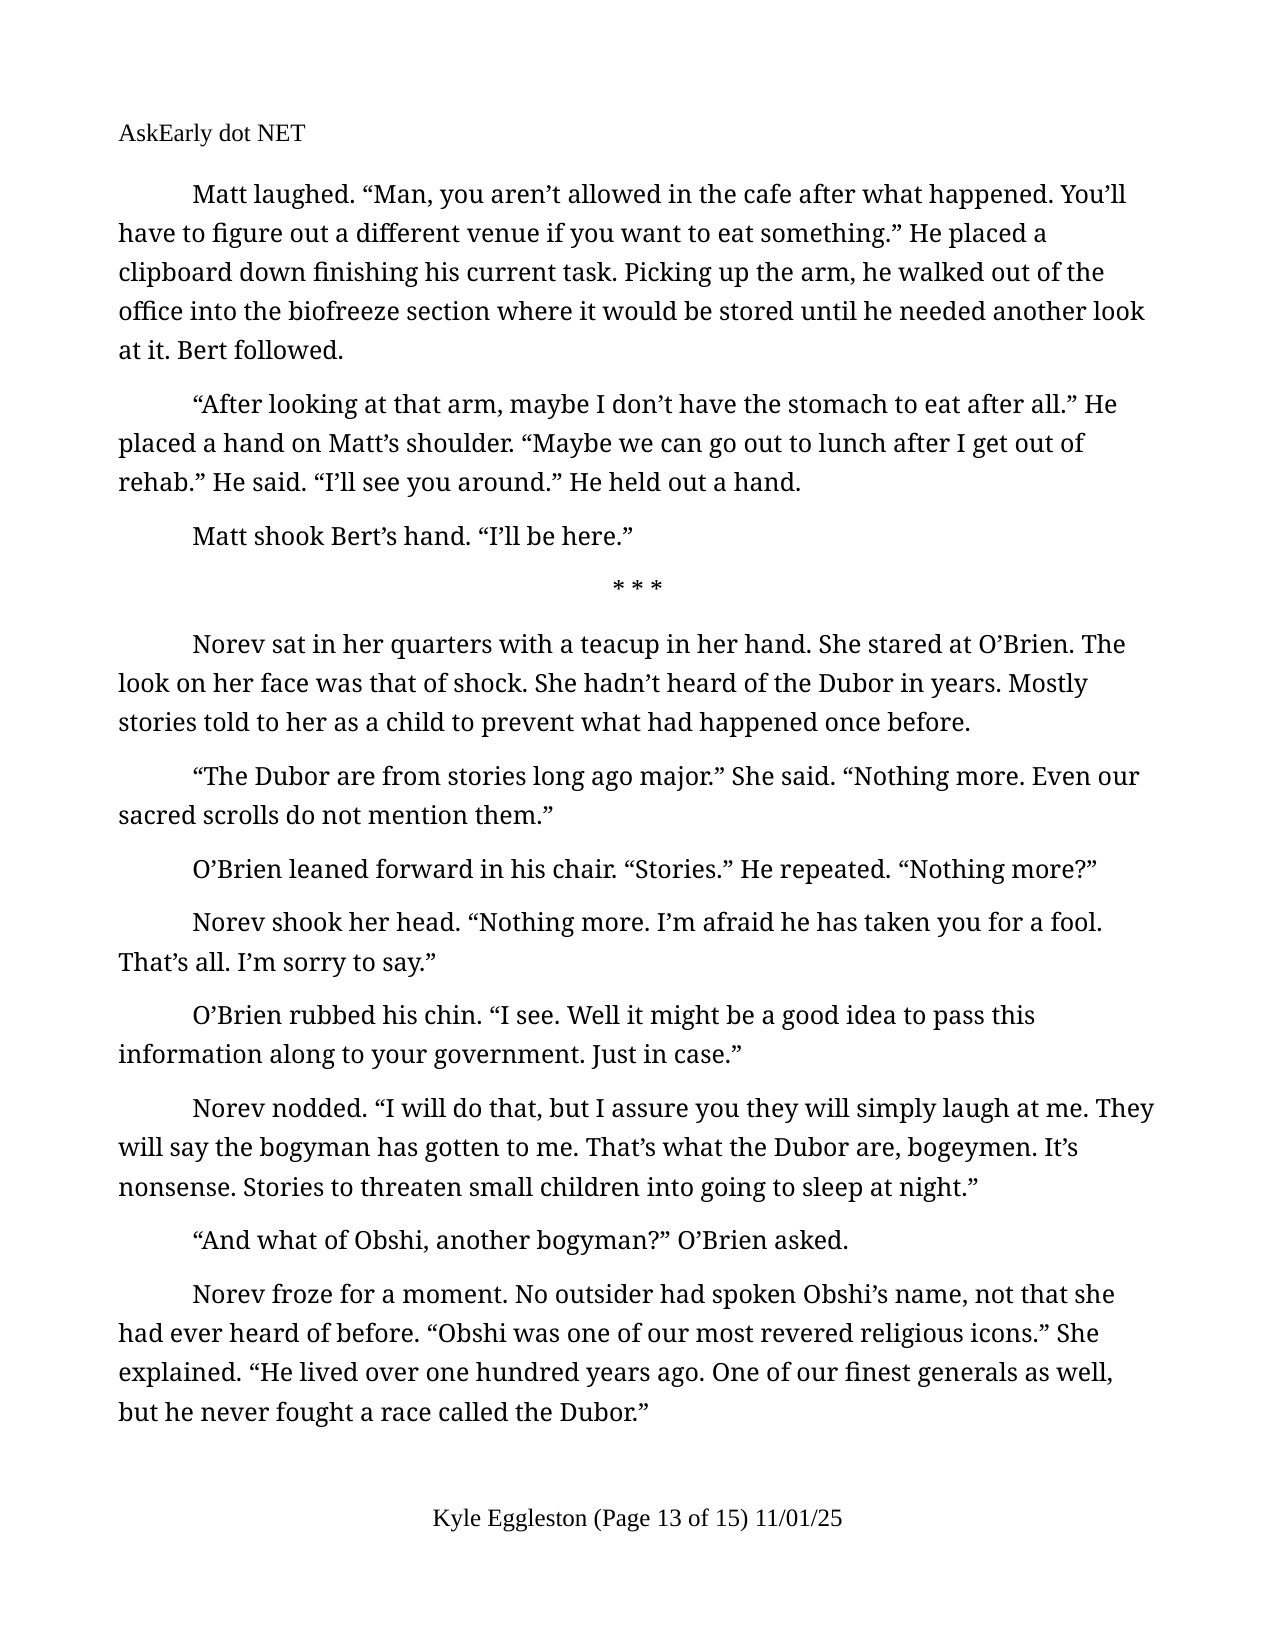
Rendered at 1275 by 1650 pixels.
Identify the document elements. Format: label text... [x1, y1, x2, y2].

text Matt laughed. “Man, you aren’t allowed in the cafe after what happened. You’ll have to figure out a different venue if you want to eat something.” He placed a clipboard down finishing his current task. Picking up the arm, he walked out of the office into the biofreeze section where it would be stored until he needed another look at it. Bert followed. [118, 176, 1157, 367]
text Norev shook her head. “Nothing more. I’m afraid he has taken you for a fool. That’s all. I’m sorry to say.” [118, 905, 1157, 978]
text “And what of Obshi, another bogyman?” O’Brien asked. [118, 1223, 1157, 1257]
text O’Brien rubbed his chin. “I see. Well it might be a good idea to pass this information along to your government. Just in case.” [118, 998, 1157, 1071]
text * * * [118, 573, 1157, 607]
text “The Dubor are from stories long ago major.” She said. “Nothing more. Even our sacred scrolls do not mention them.” [118, 758, 1157, 832]
text Norev sat in her quarters with a teacup in her hand. She stared at O’Brien. The look on her face was that of shock. She hadn’t heard of the Dubor in years. Mostly stories told to her as a child to prevent what had happened once before. [118, 626, 1157, 739]
text Matt shook Bert’s hand. “I’ll be here.” [118, 519, 1157, 553]
text O’Brien leaned forward in his chair. “Stories.” He repeated. “Nothing more?” [118, 851, 1157, 885]
text Norev froze for a moment. No outsider had spoken Obshi’s name, not that she had ever heard of before. “Obshi was one of our most revered religious icons.” She explained. “He lived over one hundred years ago. One of our finest generals as well, but he never fought a race called the Dubor.” [118, 1277, 1157, 1428]
text “After looking at that arm, maybe I don’t have the stomach to eat after all.” He placed a hand on Matt’s shoulder. “Maybe we can go out to lunch after I get out of rehab.” He said. “I’ll see you around.” He held out a hand. [118, 387, 1157, 499]
text Norev nodded. “I will do that, but I assure you they will simply laugh at me. They will say the bogyman has gotten to me. That’s what the Dubor are, bogeymen. It’s nonsense. Stories to threaten small children into going to sleep at night.” [118, 1091, 1157, 1203]
